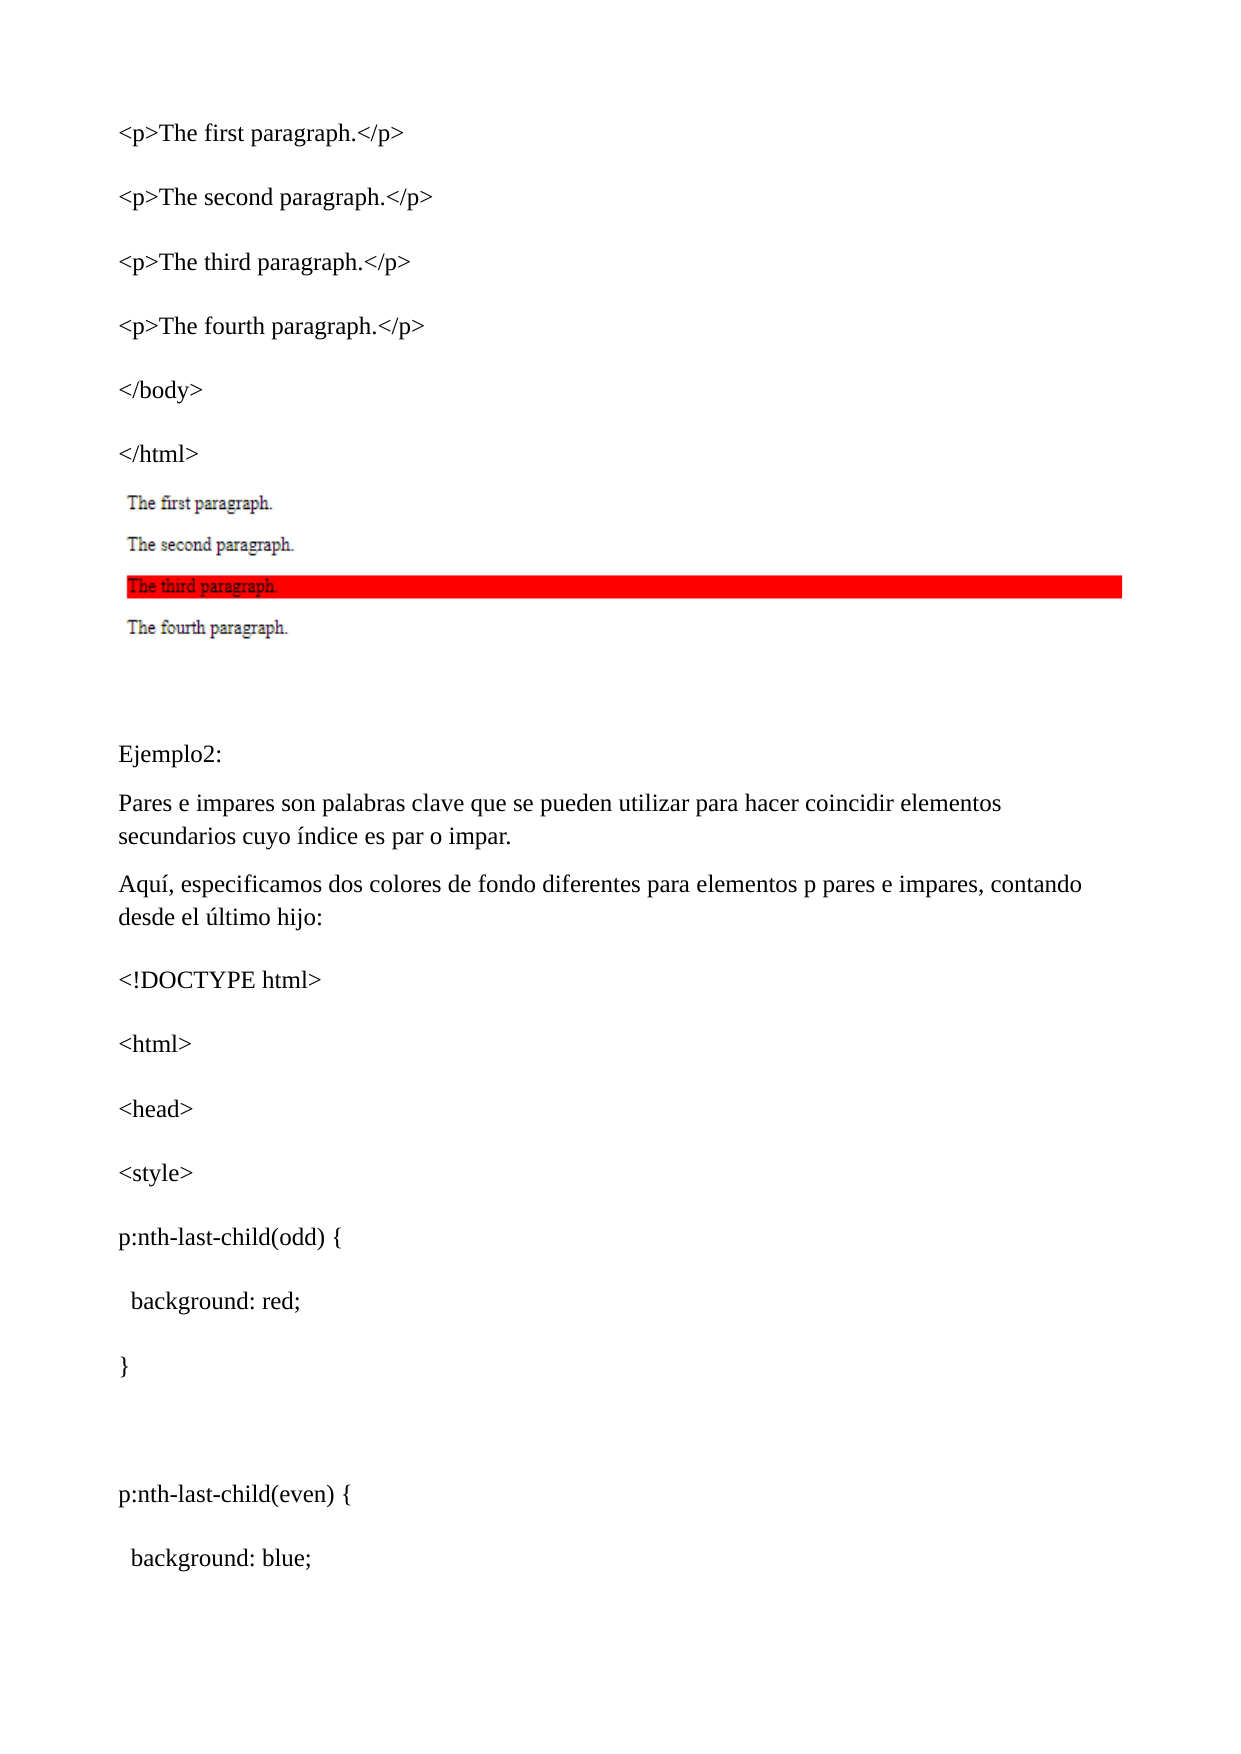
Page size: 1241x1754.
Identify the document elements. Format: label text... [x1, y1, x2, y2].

text <!DOCTYPE html> [118, 965, 1122, 994]
text <html> [118, 1029, 1122, 1058]
text <p>The fourth paragraph.</p> [118, 311, 1122, 340]
text </html> [118, 439, 1122, 468]
text Pares e impares son palabras clave que se pueden utilizar para hacer coincidir elementos secundarios cuyo índice es par o impar. [118, 788, 1122, 850]
text <style> [118, 1158, 1122, 1187]
text <p>The first paragraph.</p> [118, 118, 1122, 147]
text <head> [118, 1094, 1122, 1122]
picture [118, 488, 1123, 671]
text <p>The third paragraph.</p> [118, 247, 1122, 275]
text Aquí, especificamos dos colores de fondo diferentes para elementos p pares e impares, contando desde el último hijo: [118, 869, 1122, 931]
text <p>The second paragraph.</p> [118, 182, 1122, 211]
text background: blue; [118, 1543, 1122, 1572]
text background: red; [118, 1286, 1122, 1315]
text Ejemplo2: [118, 739, 1122, 768]
text p:nth-last-child(odd) { [118, 1222, 1122, 1251]
text </body> [118, 375, 1122, 404]
text p:nth-last-child(even) { [118, 1479, 1122, 1508]
text } [118, 1351, 1122, 1379]
